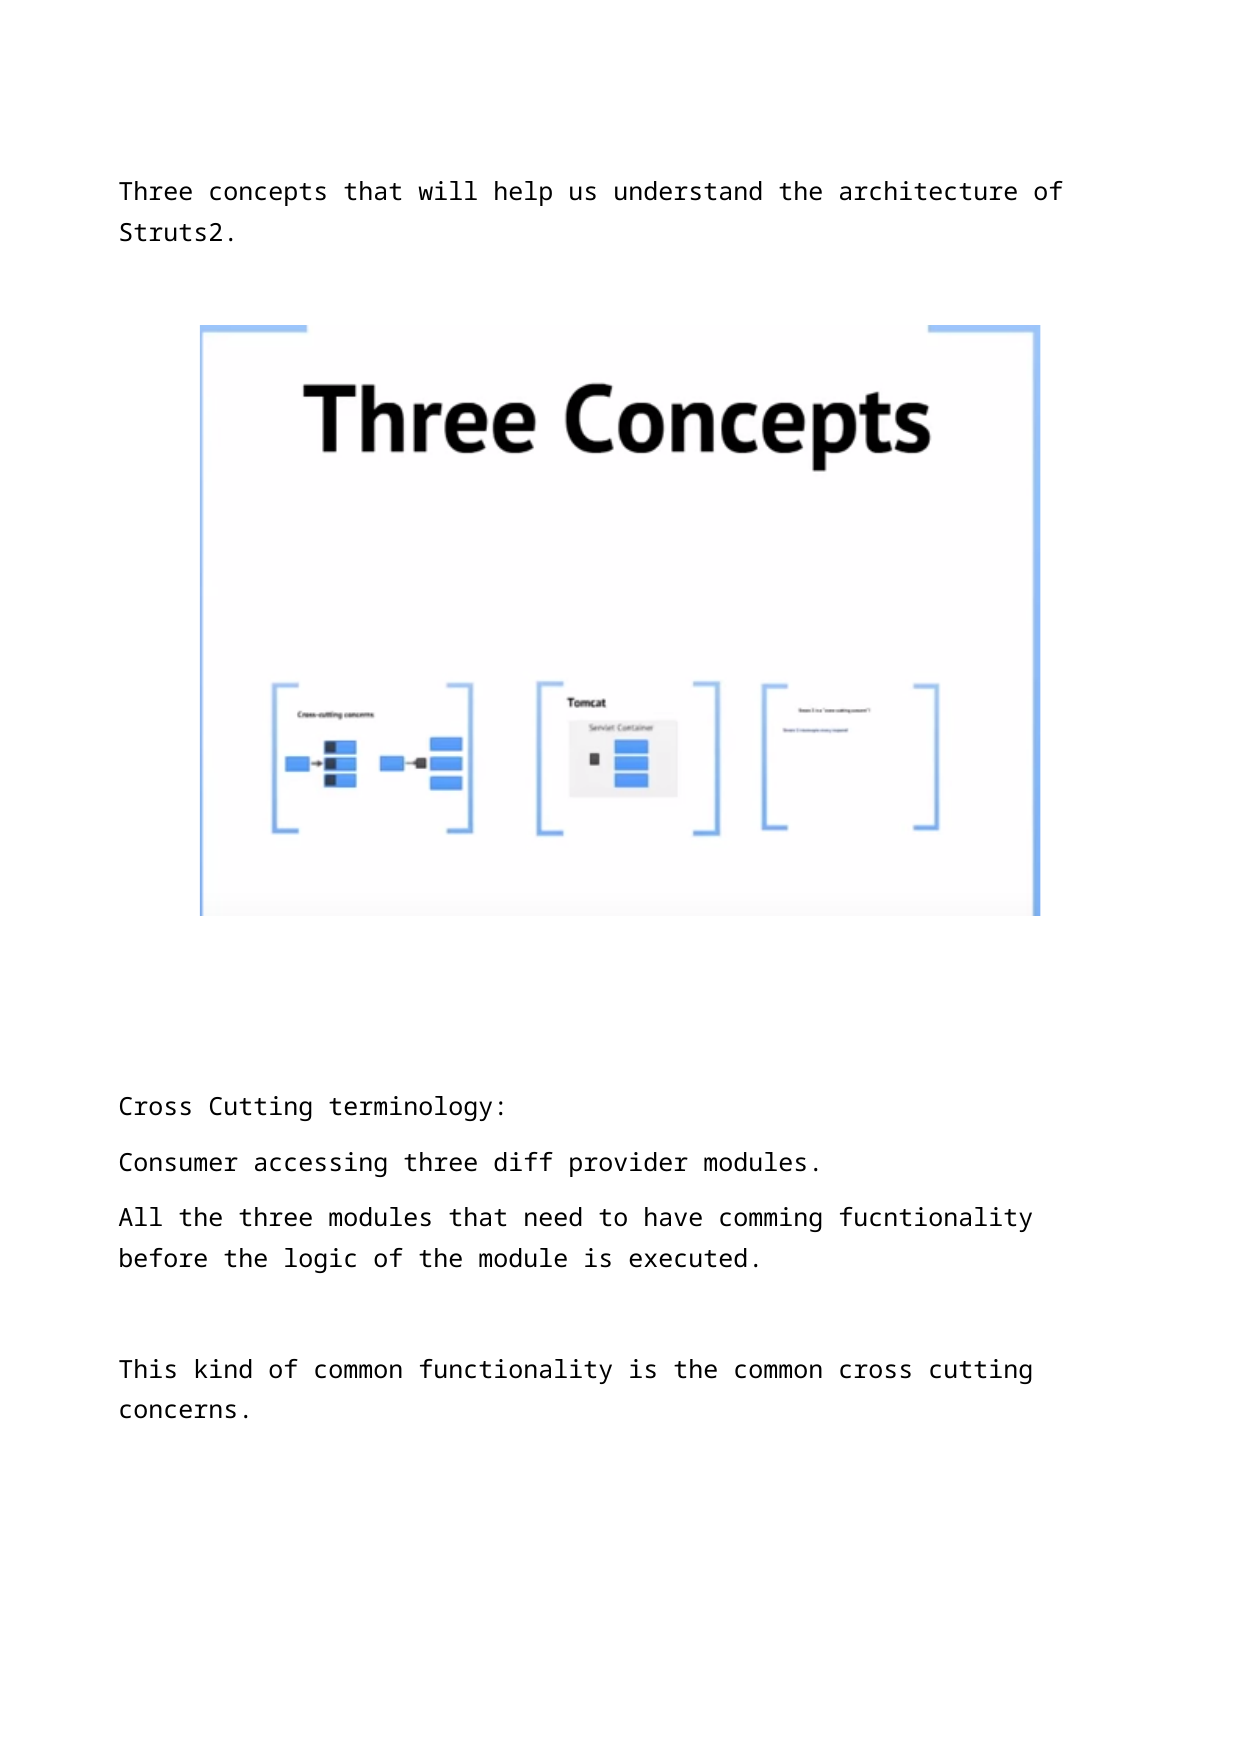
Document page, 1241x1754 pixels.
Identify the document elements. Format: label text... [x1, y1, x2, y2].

text Consumer accessing three diff provider modules. [118, 1144, 1122, 1178]
text This kind of common functionality is the common cross cutting concerns. [118, 1351, 1122, 1426]
text Cross Cutting terminology: [118, 1089, 1122, 1123]
text All the three modules that need to have comming fucntionality before the logic of the module is executed. [118, 1200, 1122, 1274]
text Three concepts that will help us understand the architecture of Struts2. [118, 173, 1122, 248]
picture [199, 325, 1041, 916]
